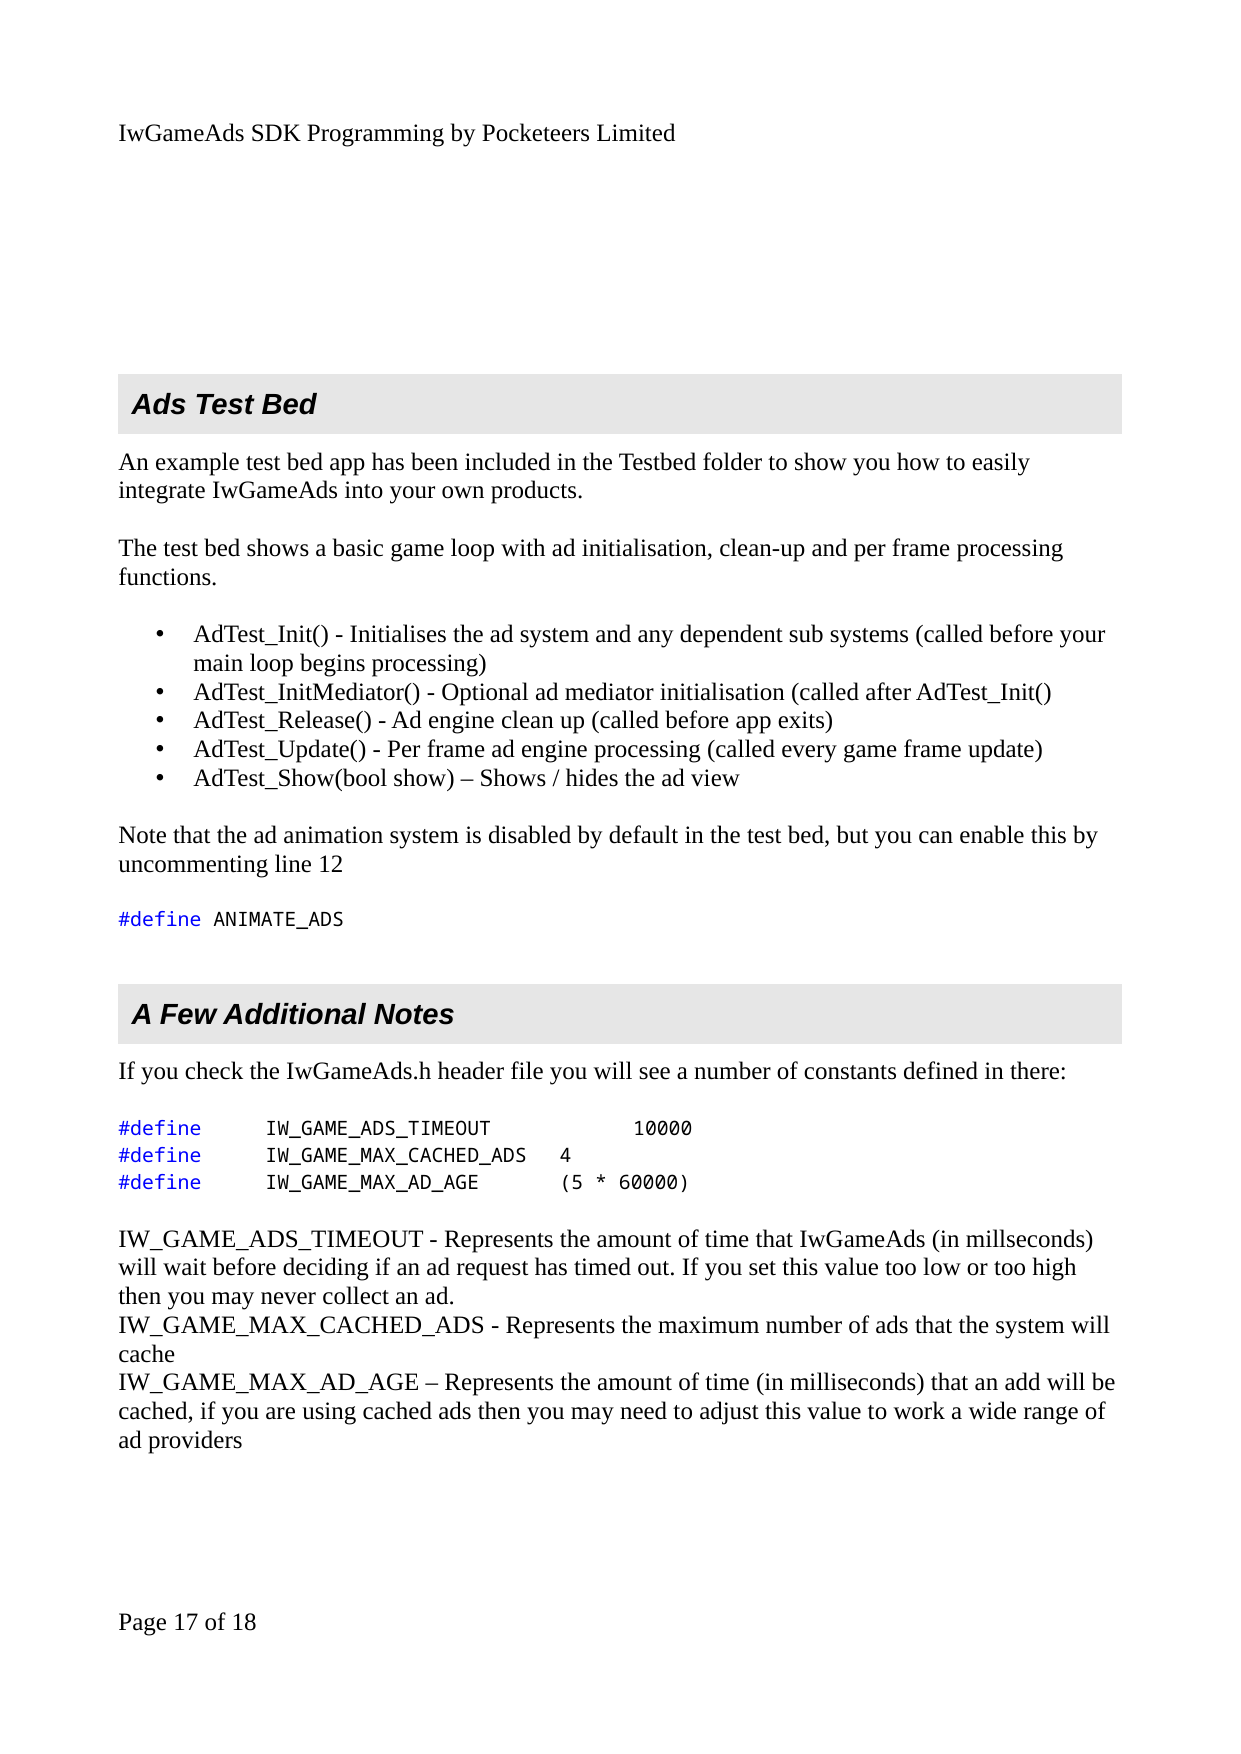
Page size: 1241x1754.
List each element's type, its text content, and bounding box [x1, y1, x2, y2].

list AdTest_Update() - Per frame ad engine processing (called every game frame update) [156, 734, 1122, 763]
subtitle Ads Test Bed [129, 384, 1112, 424]
text IW_GAME_MAX_CACHED_ADS - Represents the maximum number of ads that the system will cache [118, 1310, 1122, 1367]
text Note that the ad animation system is disabled by default in the test bed, but you can enable this by uncommenting line 12 [118, 820, 1122, 878]
text The test bed shows a basic game loop with ad initialisation, clean-up and per frame processing functions. [118, 533, 1122, 590]
list AdTest_Release() - Ad engine clean up (called before app exits) [156, 705, 1122, 734]
text IW_GAME_ADS_TIMEOUT - Represents the amount of time that IwGameAds (in millseconds) will wait before deciding if an ad request has timed out. If you set this value too low or too high then you may never collect an ad. [118, 1224, 1122, 1310]
list AdTest_Show(bool show) – Shows / hides the ad view [156, 763, 1122, 792]
text An example test bed app has been included in the Testbed folder to show you how to easily integrate IwGameAds into your own products. [118, 447, 1122, 504]
text IW_GAME_MAX_AD_AGE – Represents the amount of time (in milliseconds) that an add will be cached, if you are using cached ads then you may need to adjust this value to work a wide range of ad providers [118, 1367, 1122, 1454]
list AdTest_Init() - Initialises the ad system and any dependent sub systems (called before your main loop begins processing) [156, 619, 1122, 677]
subtitle A Few Additional Notes [129, 994, 1112, 1033]
text #define IW_GAME_ADS_TIMEOUT 10000 [118, 1114, 1122, 1141]
list AdTest_InitMediator() - Optional ad mediator initialisation (called after AdTest_Init() [156, 677, 1122, 705]
text If you check the IwGameAds.h header file you will see a number of constants defined in there: [118, 1056, 1122, 1085]
text #define ANIMATE_ADS [118, 905, 1122, 932]
text #define IW_GAME_MAX_AD_AGE (5 * 60000) [118, 1168, 1122, 1195]
text #define IW_GAME_MAX_CACHED_ADS 4 [118, 1141, 1122, 1168]
